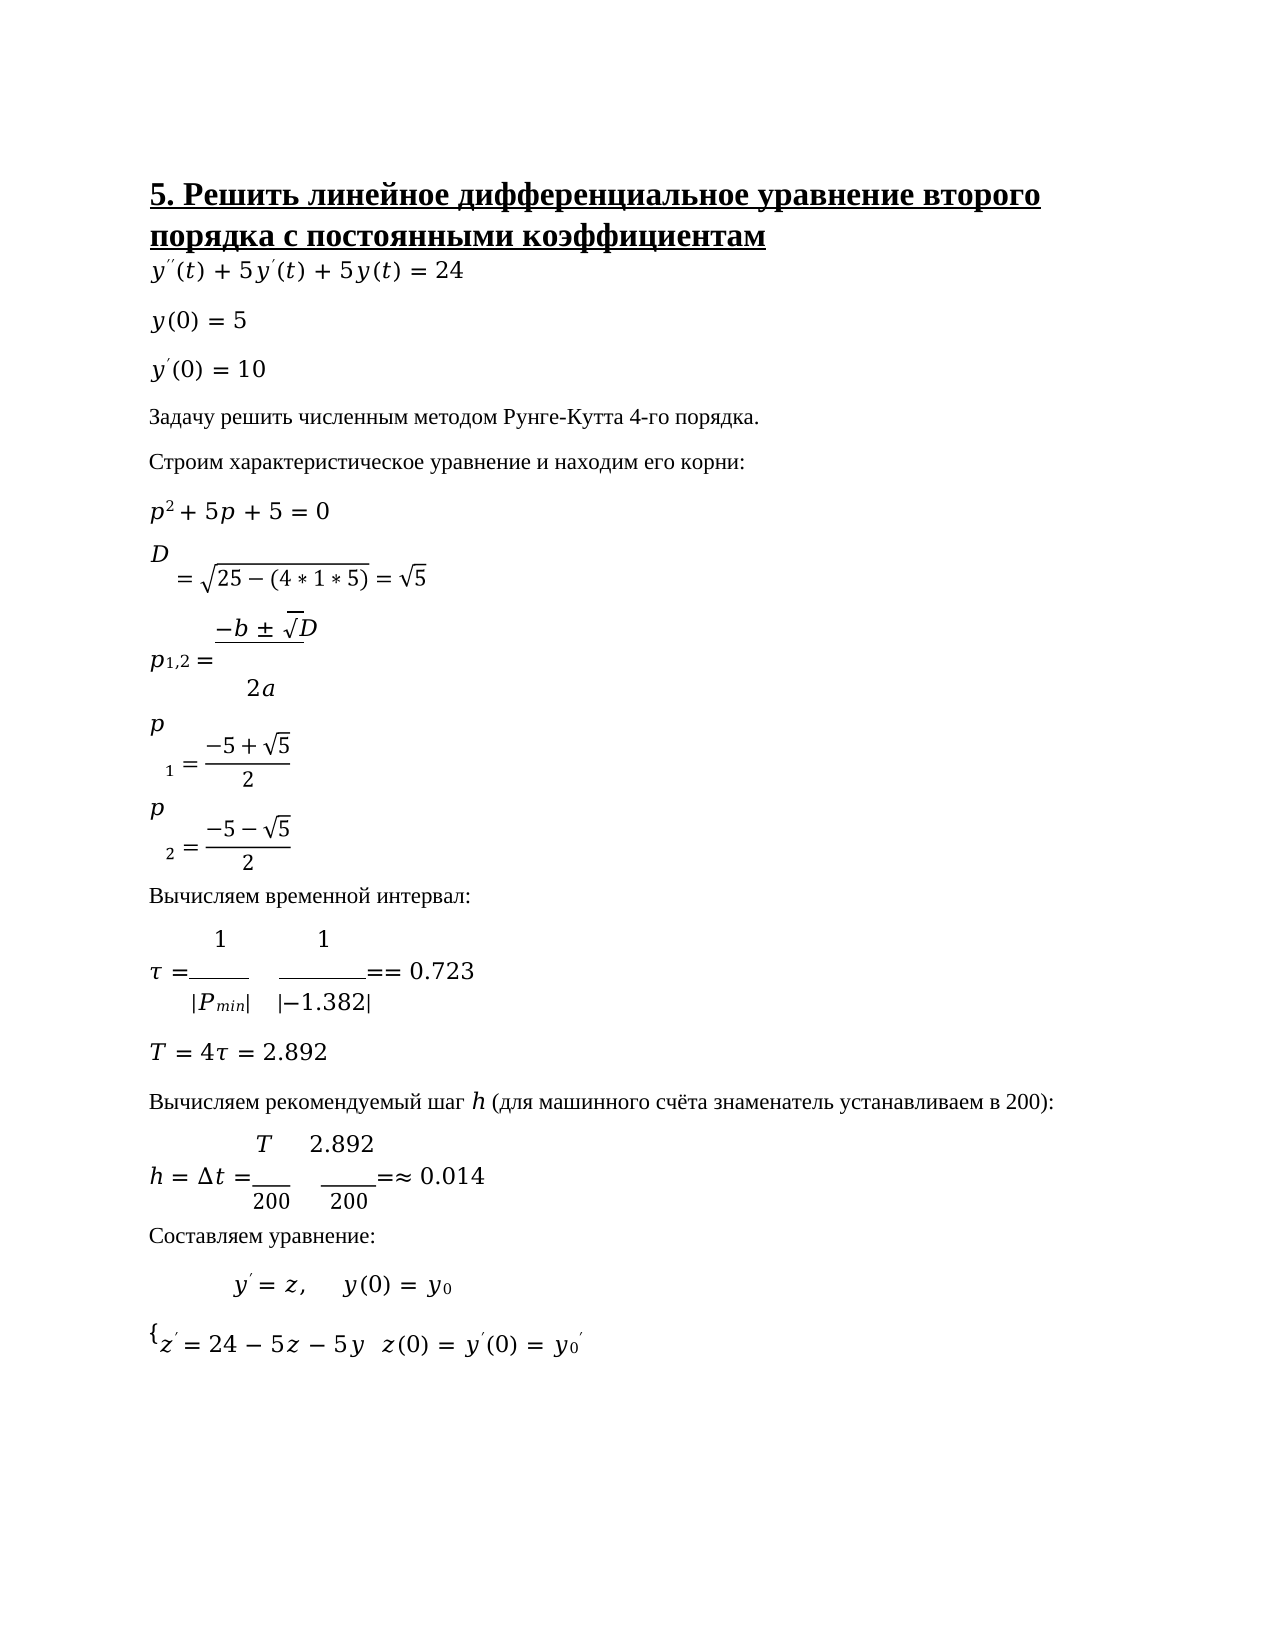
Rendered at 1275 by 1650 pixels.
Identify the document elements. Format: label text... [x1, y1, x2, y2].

text ℎ = Δ𝑡 = = ≈ 0.014 [148, 1162, 1129, 1208]
subtitle 5. Решить линейное дифференциальное уравнение второго порядка с постоянными коэффициентам [149, 174, 1129, 253]
text 𝑝1,2 = [148, 644, 581, 672]
text 1 1 [150, 925, 1129, 954]
text 𝑦′ = 𝑧, 𝑦(0) = 𝑦0 [150, 1270, 1129, 1298]
text Задачу решить численным методом Рунге-Кутта 4-го порядка. [148, 403, 1123, 429]
text 𝑇 2.892 [150, 1130, 1129, 1159]
text 2𝑎 [246, 674, 1105, 701]
text 𝑝2 + 5𝑝 + 5 = 0 [148, 497, 1105, 524]
text 𝑝 [148, 792, 1105, 869]
text Строим характеристическое уравнение и находим его корни: [148, 448, 1123, 474]
text Вычисляем временной интервал: [148, 882, 1123, 908]
text 𝐷 [148, 540, 1105, 592]
text 𝑝 [148, 709, 1105, 786]
text Вычисляем рекомендуемый шаг ℎ (для машинного счёта знаменатель устанавливаем в 200): [148, 1086, 1123, 1114]
text Составляем уравнение: [148, 1222, 1123, 1248]
text 𝑦′(0) = 10 [148, 355, 1105, 383]
text {𝑧′ = 24 − 5𝑧 − 5𝑦 𝑧(0) = 𝑦′(0) = 𝑦0′ [148, 1317, 1105, 1360]
text 𝑇 = 4𝜏 = 2.892 [148, 1038, 1105, 1065]
text −𝑏 ± √𝐷 [215, 614, 1105, 641]
text |𝑃𝑚𝑖𝑛| |−1.382| [150, 987, 1129, 1016]
text 𝑦(0) = 5 [148, 306, 1105, 333]
text 𝜏 = = = 0.723 [148, 957, 1129, 984]
text 𝑦′′(𝑡) + 5𝑦′(𝑡) + 5𝑦(𝑡) = 24 [148, 256, 1105, 284]
